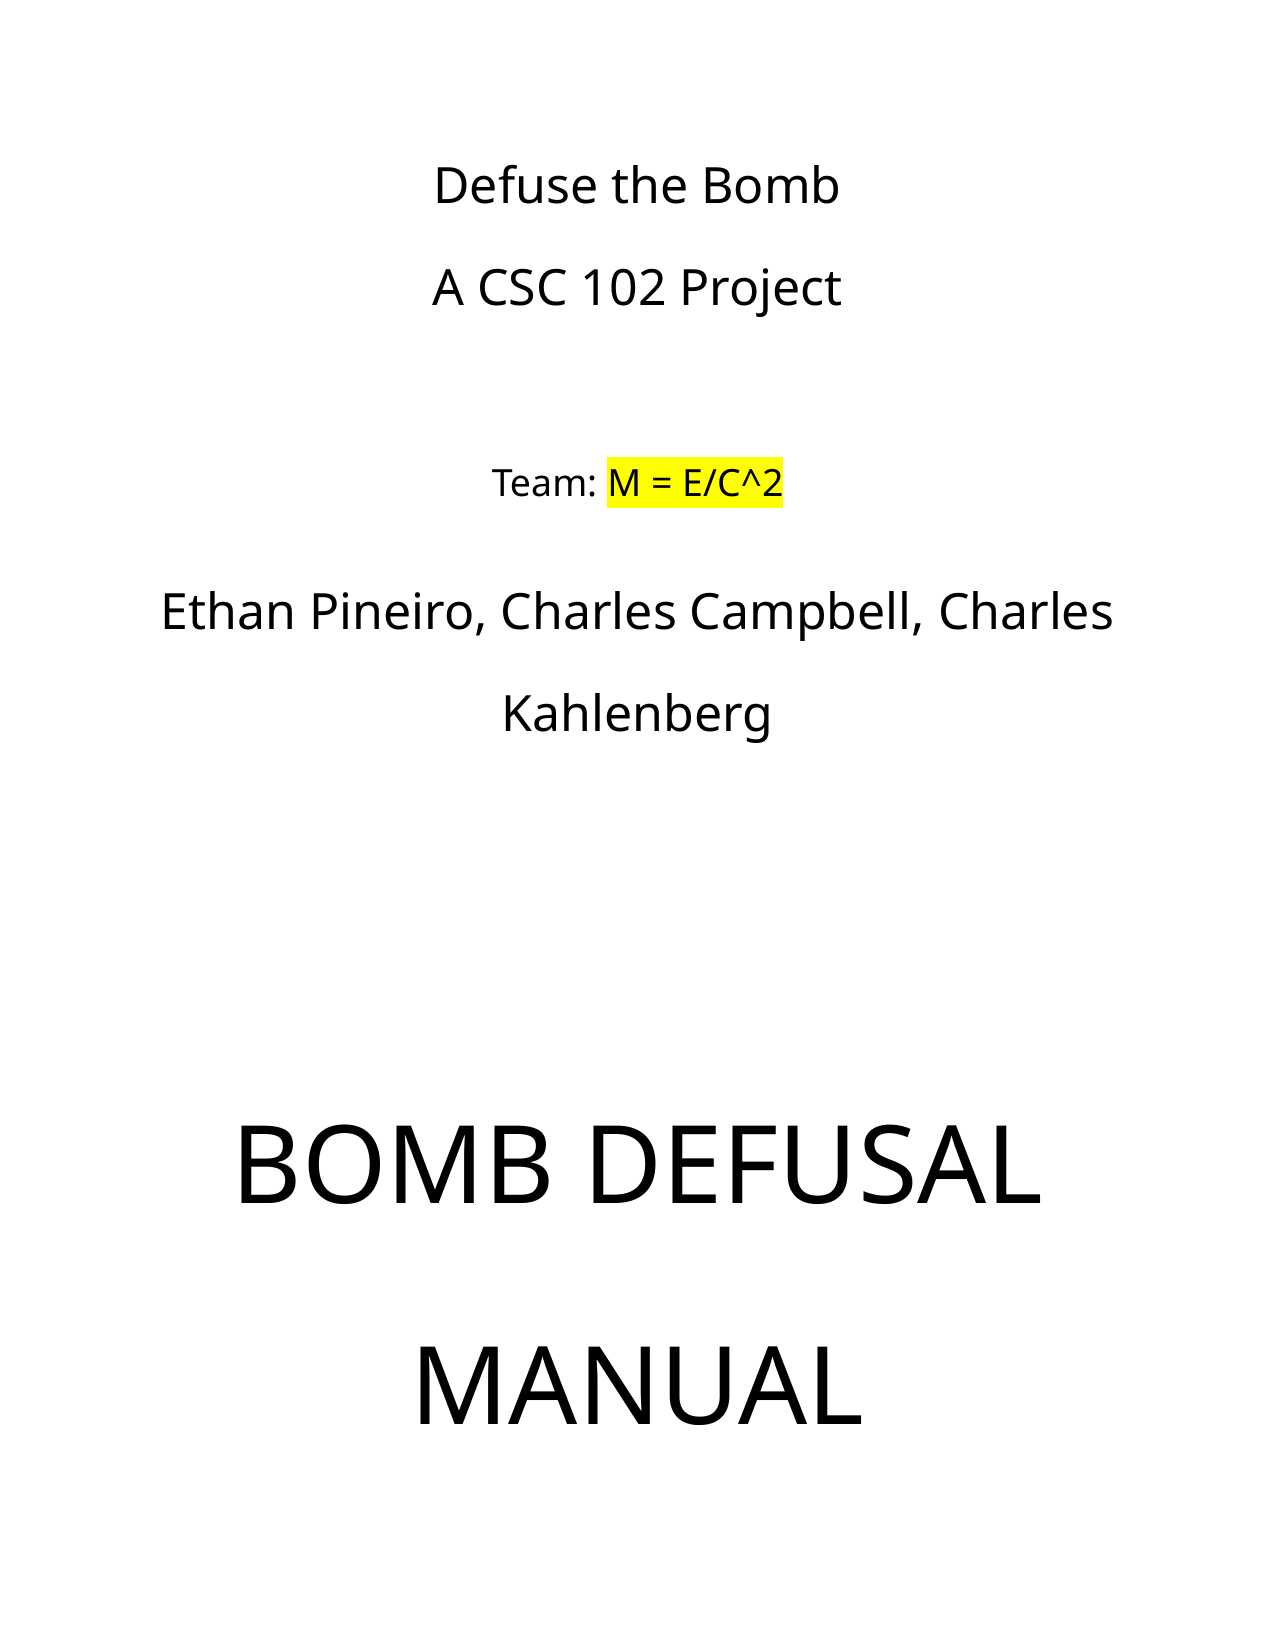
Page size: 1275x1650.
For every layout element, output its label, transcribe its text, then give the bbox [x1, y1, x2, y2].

text Defuse the Bomb [150, 150, 1125, 218]
text A CSC 102 Project [150, 252, 1125, 320]
text Ethan Pineiro, Charles Campbell, Charles Kahlenberg [150, 576, 1125, 747]
text Team: M = E/C^2 [150, 457, 1125, 508]
text BOMB DEFUSAL MANUAL [150, 1087, 1125, 1456]
